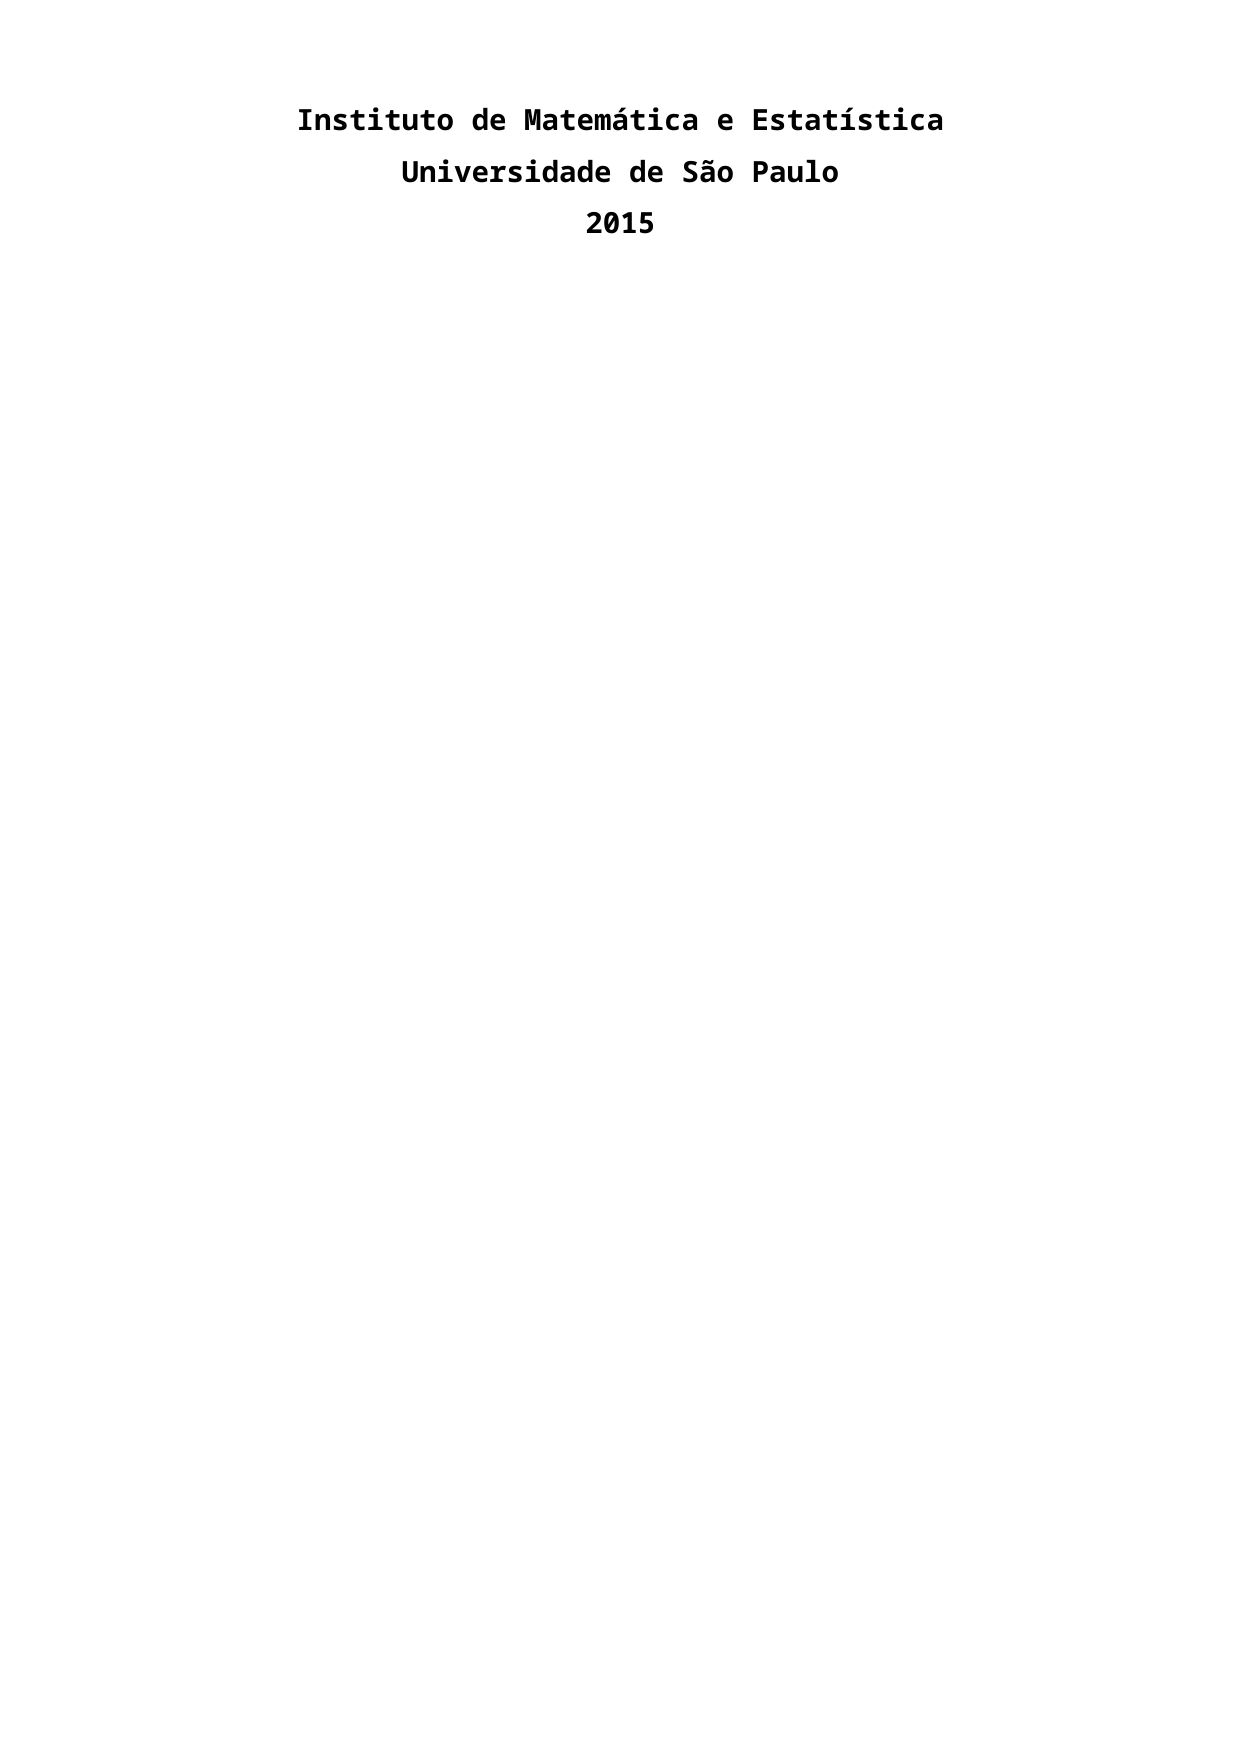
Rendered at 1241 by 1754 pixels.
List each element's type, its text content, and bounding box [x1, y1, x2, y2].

text 2015 [118, 203, 1122, 242]
text Universidade de São Paulo [118, 151, 1122, 191]
text Instituto de Matemática e Estatística [118, 99, 1122, 139]
